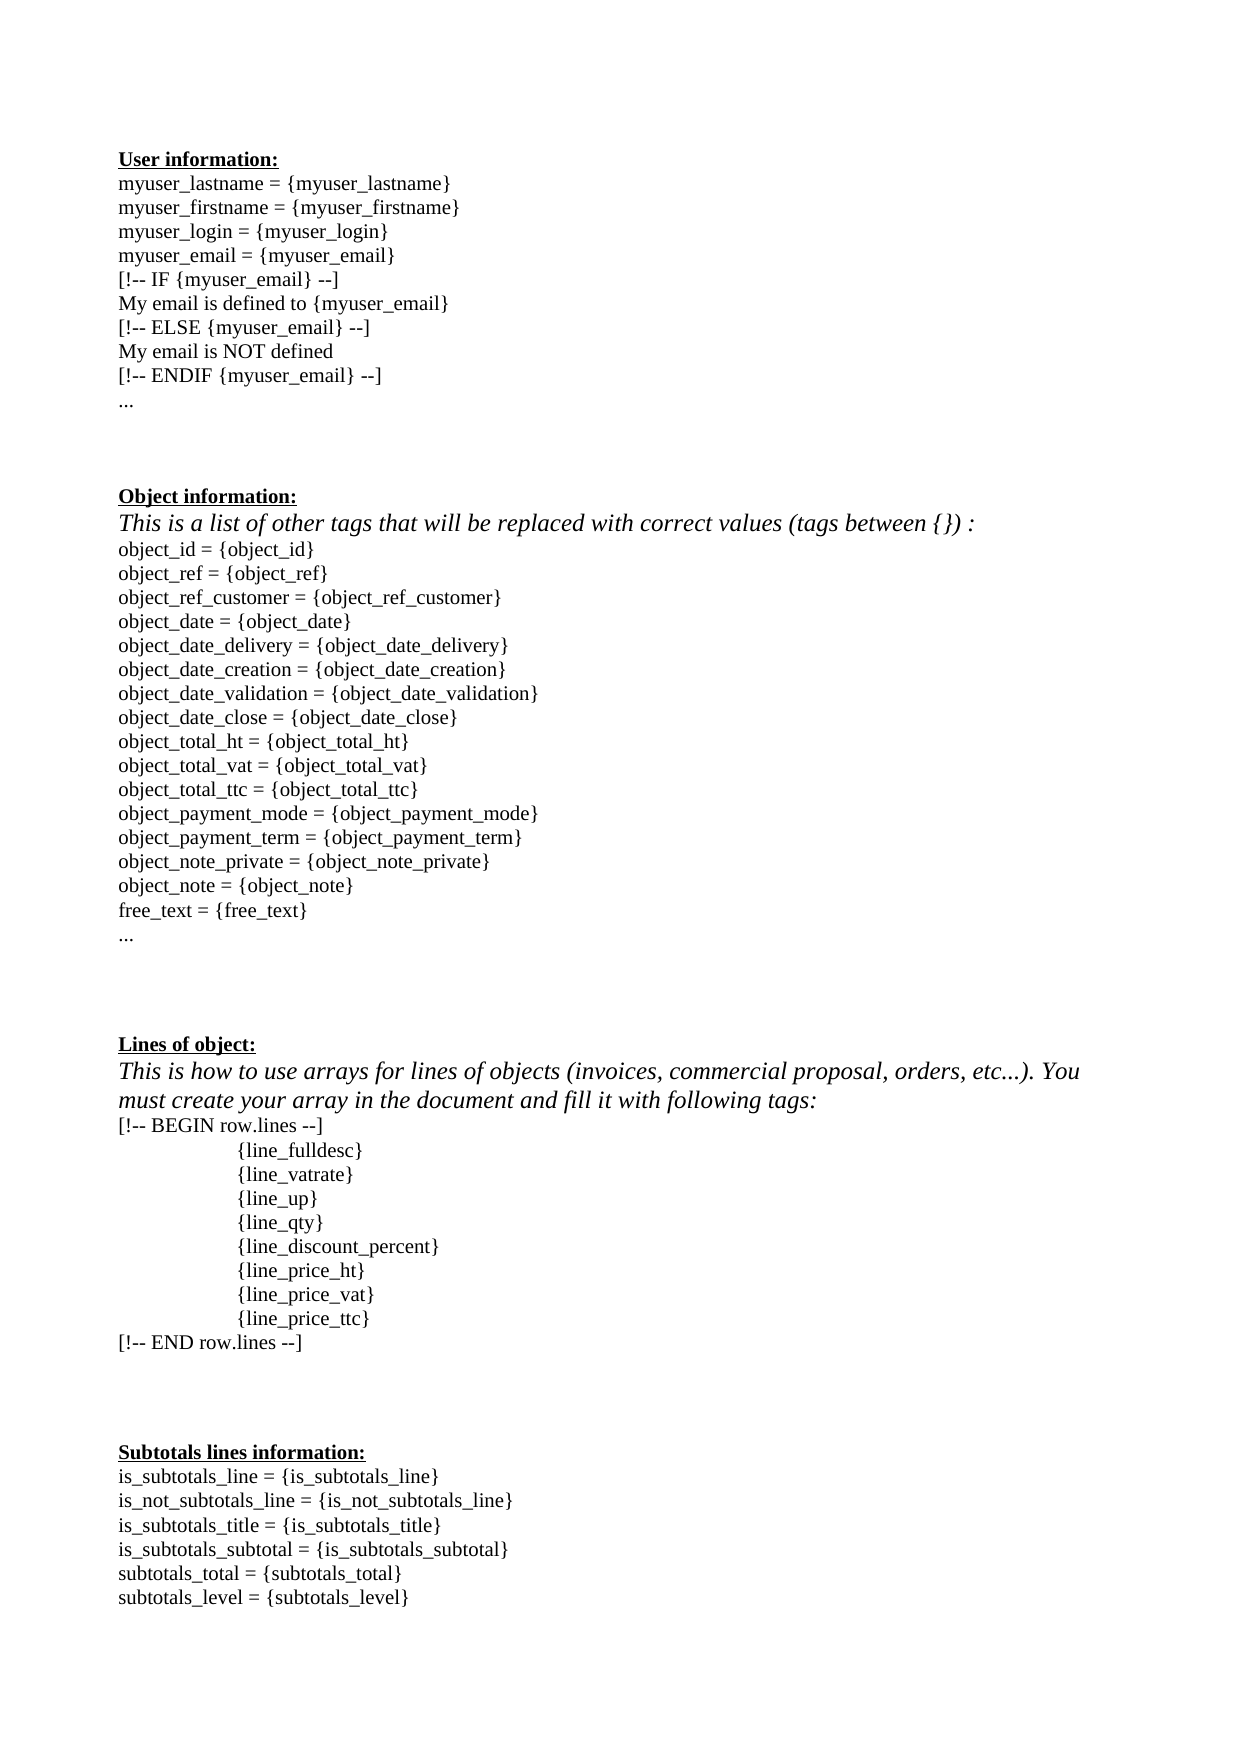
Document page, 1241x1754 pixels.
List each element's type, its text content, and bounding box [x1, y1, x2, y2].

text object_total_ht = {object_total_ht} [118, 729, 1122, 753]
text ... [118, 922, 1122, 946]
text myuser_email = {myuser_email} [118, 243, 1122, 267]
text {line_up} [118, 1186, 1122, 1210]
text object_total_vat = {object_total_vat} [118, 753, 1122, 777]
text subtotals_level = {subtotals_level} [118, 1585, 1122, 1609]
text is_subtotals_title = {is_subtotals_title} [118, 1512, 1122, 1537]
text ... [118, 387, 1122, 412]
text object_payment_mode = {object_payment_mode} [118, 801, 1122, 825]
text {line_vatrate} [118, 1162, 1122, 1186]
text is_subtotals_subtotal = {is_subtotals_subtotal} [118, 1537, 1122, 1561]
text {line_price_ttc} [118, 1306, 1122, 1330]
text object_date_delivery = {object_date_delivery} [118, 633, 1122, 657]
text free_text = {free_text} [118, 897, 1122, 922]
text [!-- ELSE {myuser_email} --] [118, 315, 1122, 339]
text {line_price_vat} [118, 1282, 1122, 1306]
text myuser_login = {myuser_login} [118, 219, 1122, 243]
text [!-- IF {myuser_email} --] [118, 267, 1122, 291]
text [!-- BEGIN row.lines --] [118, 1113, 1122, 1137]
text object_date_creation = {object_date_creation} [118, 657, 1122, 681]
text object_ref = {object_ref} [118, 561, 1122, 585]
text object_total_ttc = {object_total_ttc} [118, 777, 1122, 801]
text Object information: [118, 484, 1122, 508]
text object_ref_customer = {object_ref_customer} [118, 585, 1122, 609]
text {line_discount_percent} [118, 1234, 1122, 1258]
text This is how to use arrays for lines of objects (invoices, commercial proposal, orders, etc...). You must create your array in the document and fill it with following tags: [118, 1056, 1122, 1113]
text is_subtotals_line = {is_subtotals_line} [118, 1464, 1122, 1488]
text This is a list of other tags that will be replaced with correct values (tags between {}) : [118, 508, 1122, 537]
text [!-- ENDIF {myuser_email} --] [118, 363, 1122, 387]
text object_id = {object_id} [118, 537, 1122, 561]
text {line_qty} [118, 1210, 1122, 1234]
text User information: [118, 147, 1122, 171]
text {line_price_ht} [118, 1258, 1122, 1282]
text subtotals_total = {subtotals_total} [118, 1561, 1122, 1585]
text My email is defined to {myuser_email} [118, 291, 1122, 315]
text {line_fulldesc} [118, 1137, 1122, 1162]
text object_date_validation = {object_date_validation} [118, 681, 1122, 705]
text object_note = {object_note} [118, 873, 1122, 897]
text [!-- END row.lines --] [118, 1330, 1122, 1354]
text object_date = {object_date} [118, 609, 1122, 633]
text object_date_close = {object_date_close} [118, 705, 1122, 729]
text myuser_firstname = {myuser_firstname} [118, 195, 1122, 219]
text is_not_subtotals_line = {is_not_subtotals_line} [118, 1488, 1122, 1512]
text myuser_lastname = {myuser_lastname} [118, 171, 1122, 195]
text Subtotals lines information: [118, 1440, 1122, 1464]
text object_payment_term = {object_payment_term} [118, 825, 1122, 849]
text My email is NOT defined [118, 339, 1122, 363]
text object_note_private = {object_note_private} [118, 849, 1122, 873]
text Lines of object: [118, 1032, 1122, 1056]
